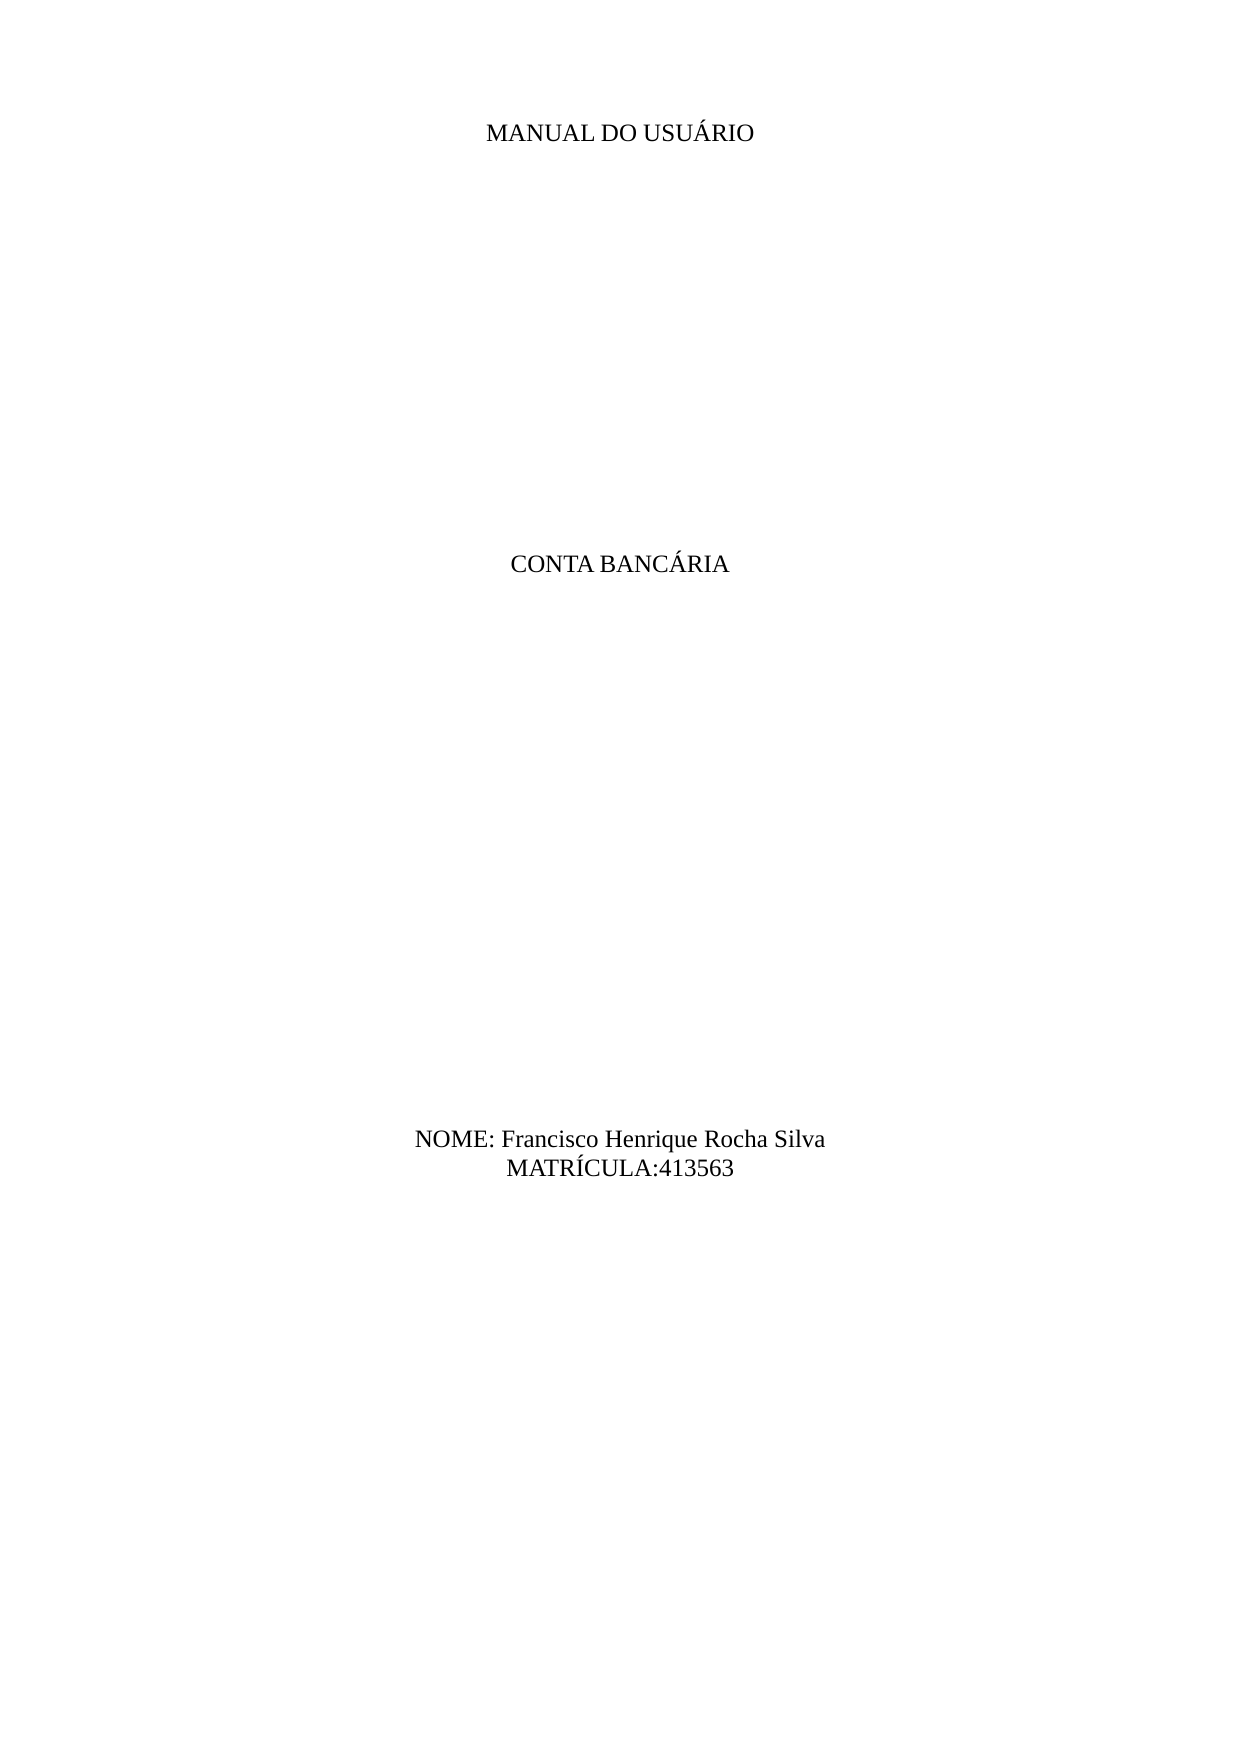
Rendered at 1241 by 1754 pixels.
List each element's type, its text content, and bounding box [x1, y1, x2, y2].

text NOME: Francisco Henrique Rocha Silva [118, 1124, 1122, 1153]
text MATRÍCULA:413563 [118, 1153, 1122, 1182]
text MANUAL DO USUÁRIO [118, 118, 1122, 147]
text CONTA BANCÁRIA [118, 549, 1122, 578]
